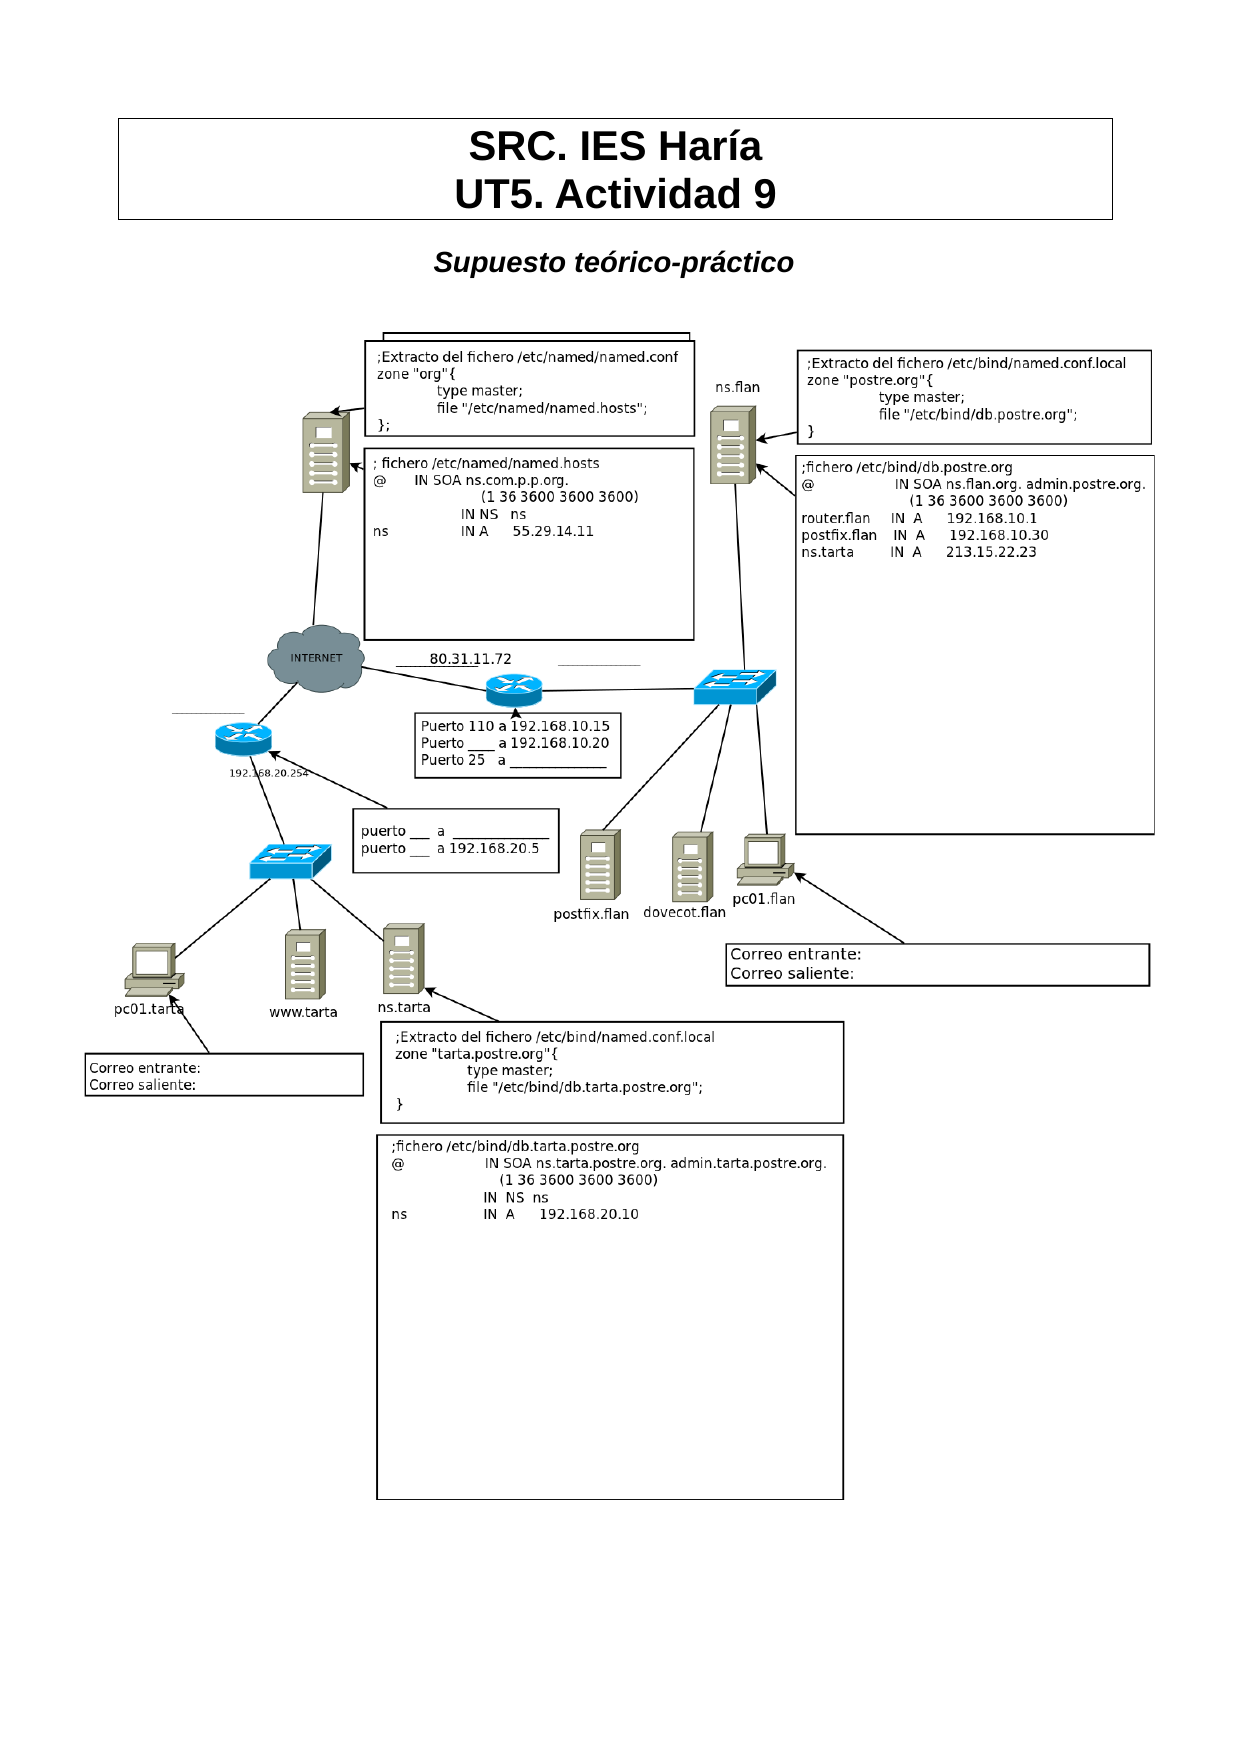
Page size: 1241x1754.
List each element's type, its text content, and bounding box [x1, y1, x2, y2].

text UT5. Actividad 9 [119, 166, 1112, 219]
subtitle Supuesto teórico-práctico [118, 245, 1113, 279]
text SRC. IES Haría [119, 119, 1112, 166]
picture [84, 332, 1155, 1500]
